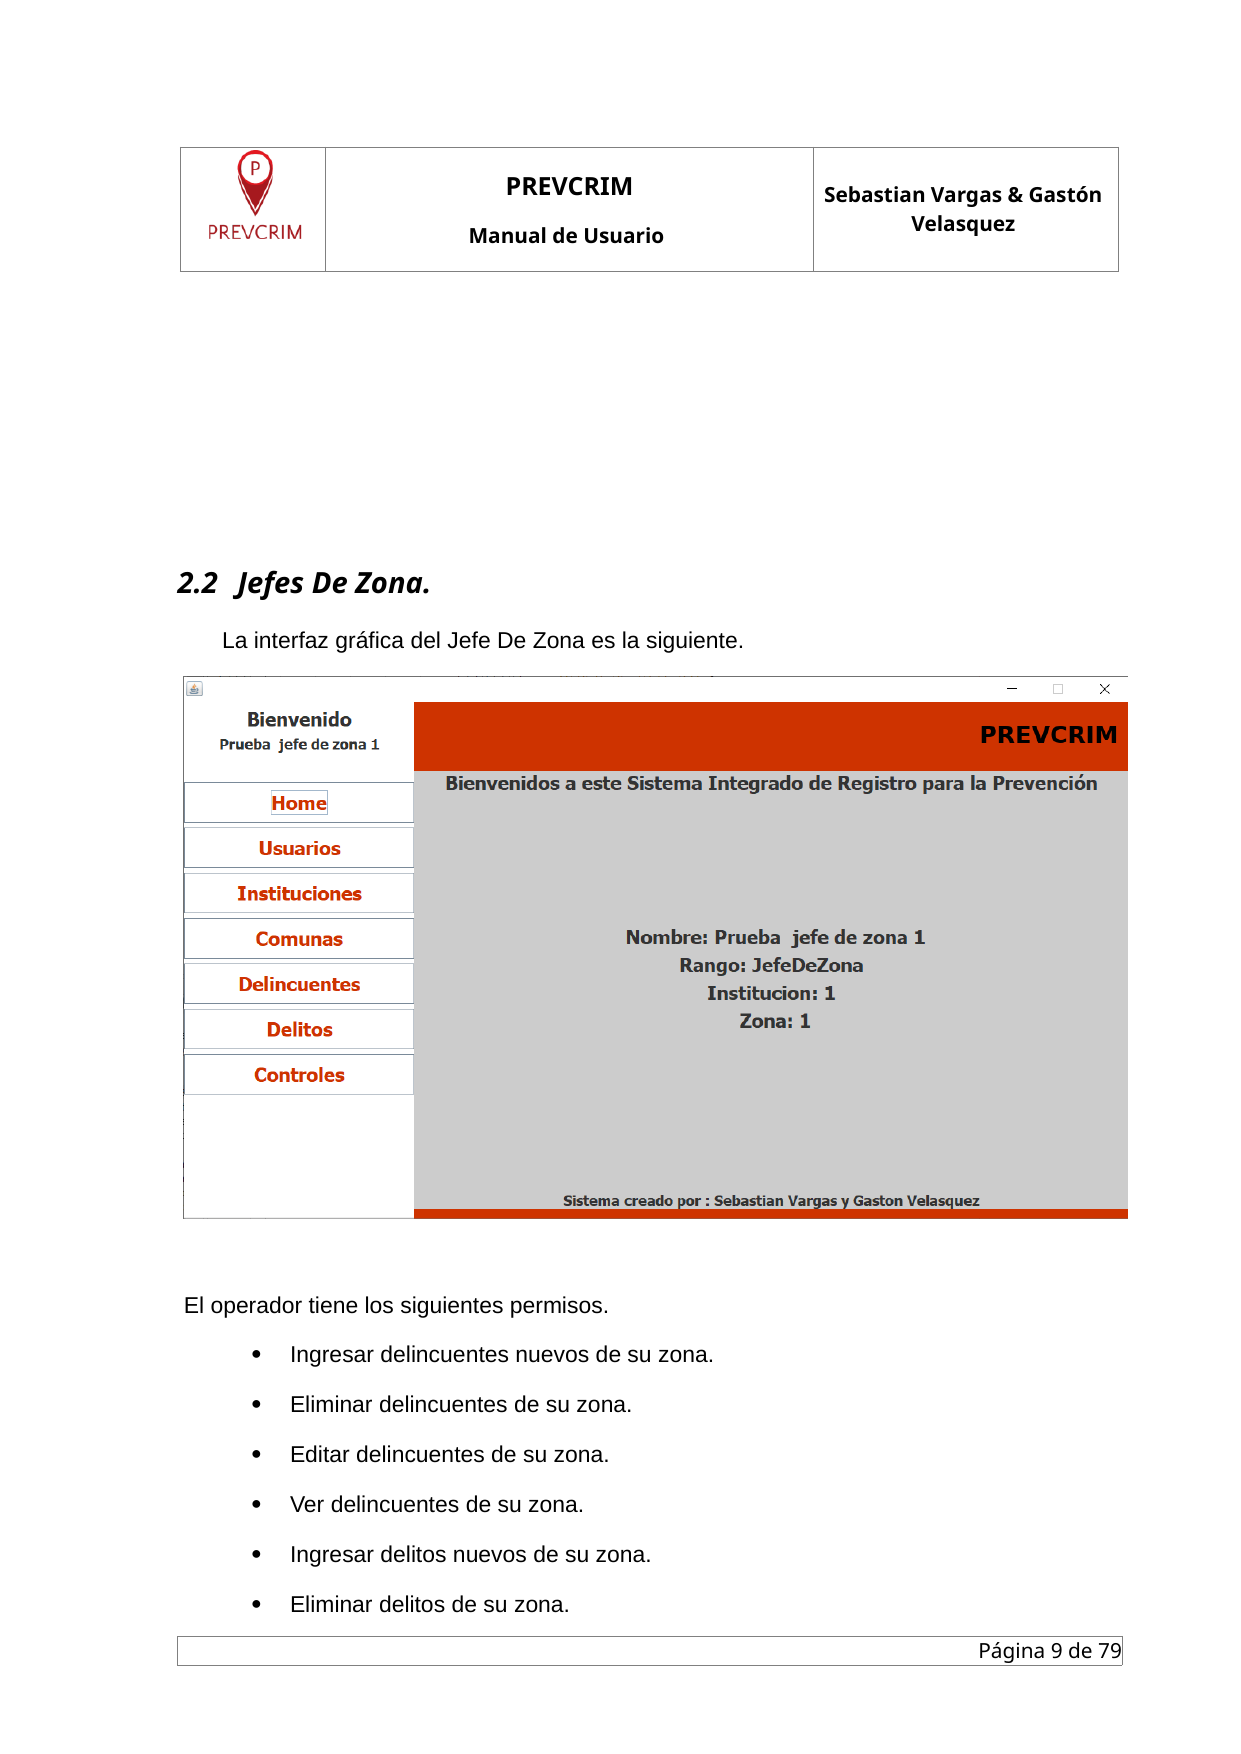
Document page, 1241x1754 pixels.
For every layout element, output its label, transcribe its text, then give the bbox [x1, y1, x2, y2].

list Editar delincuentes de su zona. [252, 1441, 1122, 1468]
text La interfaz gráfica del Jefe De Zona es la siguiente. [222, 627, 1122, 653]
list Eliminar delitos de su zona. [252, 1591, 1122, 1617]
list Ingresar delincuentes nuevos de su zona. [252, 1341, 1122, 1368]
list Ver delincuentes de su zona. [252, 1491, 1122, 1517]
list Eliminar delincuentes de su zona. [252, 1391, 1122, 1418]
list Ingresar delitos nuevos de su zona. [252, 1541, 1122, 1567]
text El operador tiene los siguientes permisos. [177, 1292, 1122, 1318]
subtitle Jefes De Zona. [177, 563, 1122, 602]
